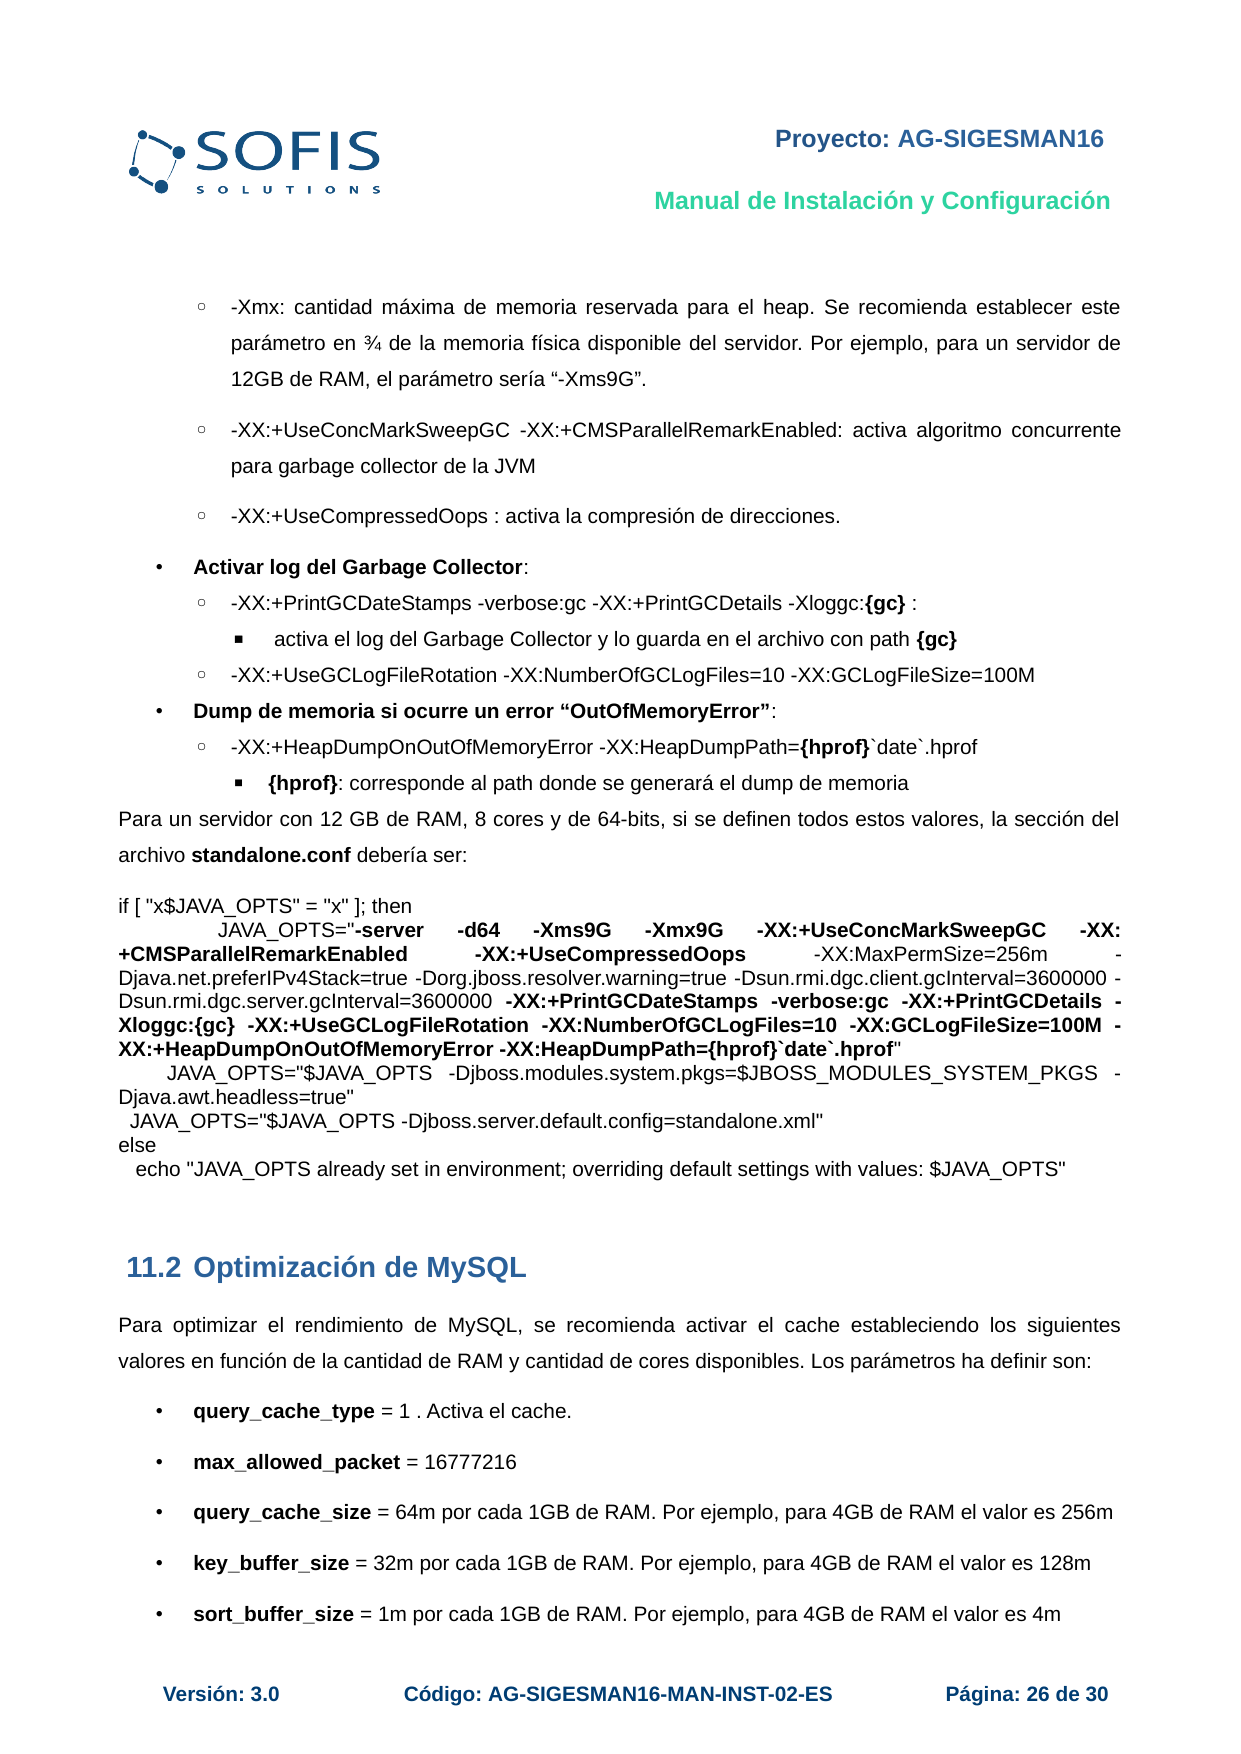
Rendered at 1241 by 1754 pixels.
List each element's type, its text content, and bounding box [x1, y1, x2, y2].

text JAVA_OPTS="$JAVA_OPTS -Djboss.server.default.config=standalone.xml" [118, 1109, 1122, 1133]
list -XX:+UseCompressedOops : activa la compresión de direcciones. [193, 504, 1122, 528]
subtitle Optimización de MySQL [118, 1250, 1122, 1283]
list key_buffer_size = 32m por cada 1GB de RAM. Por ejemplo, para 4GB de RAM el valor es 128m [156, 1551, 1122, 1575]
list -XX:+UseGCLogFileRotation -XX:NumberOfGCLogFiles=10 -XX:GCLogFileSize=100M [193, 663, 1122, 687]
text else [118, 1133, 1122, 1157]
list query_cache_size = 64m por cada 1GB de RAM. Por ejemplo, para 4GB de RAM el valor es 256m [156, 1500, 1122, 1524]
list query_cache_type = 1 . Activa el cache. [156, 1399, 1122, 1423]
text JAVA_OPTS="-server -d64 -Xms9G -Xmx9G -XX:+UseConcMarkSweepGC -XX:+CMSParallelRemarkEnabled -XX:+UseCompressedOops -XX:MaxPermSize=256m -Djava.net.preferIPv4Stack=true -Dorg.jboss.resolver.warning=true -Dsun.rmi.dgc.client.gcInterval=3600000 -Dsun.rmi.dgc.server.gcInterval=3600000 -XX:+PrintGCDateStamps -verbose:gc -XX:+PrintGCDetails -Xloggc:{gc} -XX:+UseGCLogFileRotation -XX:NumberOfGCLogFiles=10 -XX:GCLogFileSize=100M -XX:+HeapDumpOnOutOfMemoryError -XX:HeapDumpPath={hprof}`date`.hprof" [118, 917, 1122, 1061]
list {hprof}: corresponde al path donde se generará el dump de memoria [231, 771, 1122, 795]
picture [117, 118, 395, 206]
list max_allowed_packet = 16777216 [156, 1449, 1122, 1474]
list -XX:+PrintGCDateStamps -verbose:gc -XX:+PrintGCDetails -Xloggc:{gc} : [193, 591, 1122, 615]
list -XX:+UseConcMarkSweepGC -XX:+CMSParallelRemarkEnabled: activa algoritmo concurrente para garbage collector de la JVM [193, 417, 1122, 477]
text if [ "x$JAVA_OPTS" = "x" ]; then [118, 893, 1122, 917]
list -XX:+HeapDumpOnOutOfMemoryError -XX:HeapDumpPath={hprof}`date`.hprof [193, 735, 1122, 759]
text Para optimizar el rendimiento de MySQL, se recomienda activar el cache estableciendo los siguientes valores en función de la cantidad de RAM y cantidad de cores disponibles. Los parámetros ha definir son: [118, 1312, 1122, 1372]
text JAVA_OPTS="$JAVA_OPTS -Djboss.modules.system.pkgs=$JBOSS_MODULES_SYSTEM_PKGS -Djava.awt.headless=true" [118, 1061, 1122, 1109]
text echo "JAVA_OPTS already set in environment; overriding default settings with values: $JAVA_OPTS" [118, 1157, 1122, 1181]
list -Xmx: cantidad máxima de memoria reservada para el heap. Se recomienda establecer este parámetro en ¾ de la memoria física disponible del servidor. Por ejemplo, para un servidor de 12GB de RAM, el parámetro sería “-Xms9G”. [193, 295, 1122, 391]
text Para un servidor con 12 GB de RAM, 8 cores y de 64-bits, si se definen todos estos valores, la sección del archivo standalone.conf debería ser: [118, 807, 1122, 867]
list sort_buffer_size = 1m por cada 1GB de RAM. Por ejemplo, para 4GB de RAM el valor es 4m [156, 1601, 1122, 1626]
list activa el log del Garbage Collector y lo guarda en el archivo con path {gc} [231, 627, 1122, 651]
list Activar log del Garbage Collector: [156, 555, 1122, 579]
list Dump de memoria si ocurre un error “OutOfMemoryError”: [156, 699, 1122, 723]
